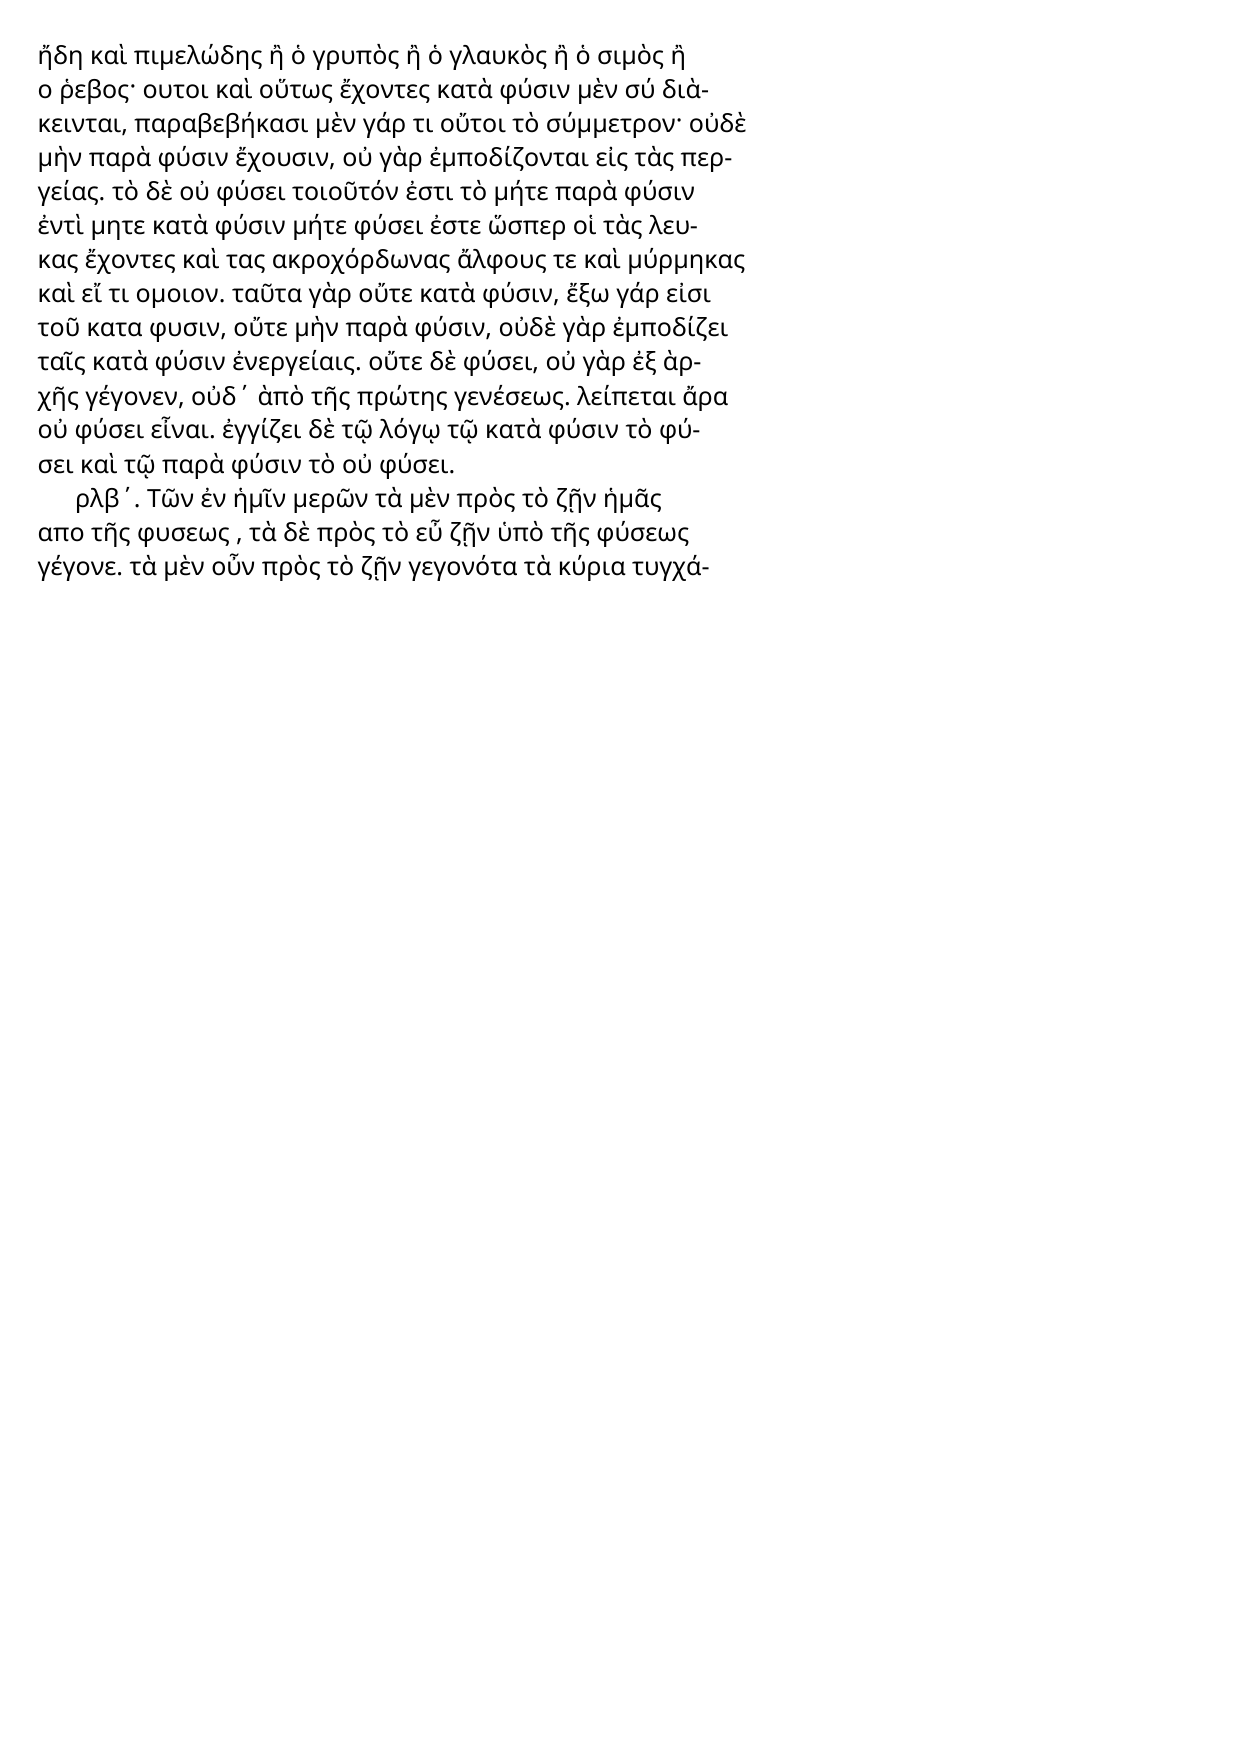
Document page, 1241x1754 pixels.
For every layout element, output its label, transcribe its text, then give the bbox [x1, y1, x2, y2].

text ἤδη καὶ πιμελώδης ἢ ὁ γρυπὸς ἢ ὁ γλαυκὸς ἢ ὁ σιμὸς ἢ ο ῥεβος· ουτοι καὶ οὕτως ἔχοντες κατὰ φύσιν μὲν σύ διὰ- κεινται, παραβεβήκασι μὲν γάρ τι οὔτοι τὸ σύμμετρον· οὐδὲ μὴν παρὰ φύσιν ἔχουσιν, οὐ γὰρ ἐμποδίζονται εἰς τὰς περ- γείας. τὸ δὲ οὐ φύσει τοιοῦτόν ἐστι τὸ μήτε παρὰ φύσιν ἐντὶ μητε κατὰ φύσιν μήτε φύσει ἐστε ὥσπερ οἱ τὰς λευ- κας ἔχοντες καὶ τας ακροχόρδωνας ἄλφους τε καὶ μύρμηκας καὶ εἴ τι ομοιον. ταῦτα γὰρ οὔτε κατὰ φύσιν, ἔξω γάρ εἰσι τοῦ κατα φυσιν, οὔτε μὴν παρὰ φύσιν, οὐδὲ γὰρ ἐμποδίζει ταῖς κατὰ φύσιν ἐνεργείαις. οὔτε δὲ φύσει, οὐ γὰρ ἐξ ὰρ- χῆς γέγονεν, οὐδ΄ ὰπὸ τῆς πρώτης γενέσεως. λείπεται ἄρα οὐ φύσει εἶναι. ἐγγίζει δὲ τῷ λόγῳ τῷ κατὰ φύσιν τὸ φύ- σει καὶ τῷ παρὰ φύσιν τὸ οὐ φύσει. [37, 37, 1203, 480]
text ρλβ΄. Τῶν ἐν ἡμῖν μερῶν τὰ μὲν πρὸς τὸ ζῇν ἡμᾶς απο τῆς φυσεως , τὰ δὲ πρὸς τὸ εὖ ζῇν ὑπὸ τῆς φύσεως γέγονε. τὰ μὲν οὖν πρὸς τὸ ζῇν γεγονότα τὰ κύρια τυγχά- [37, 480, 1203, 582]
